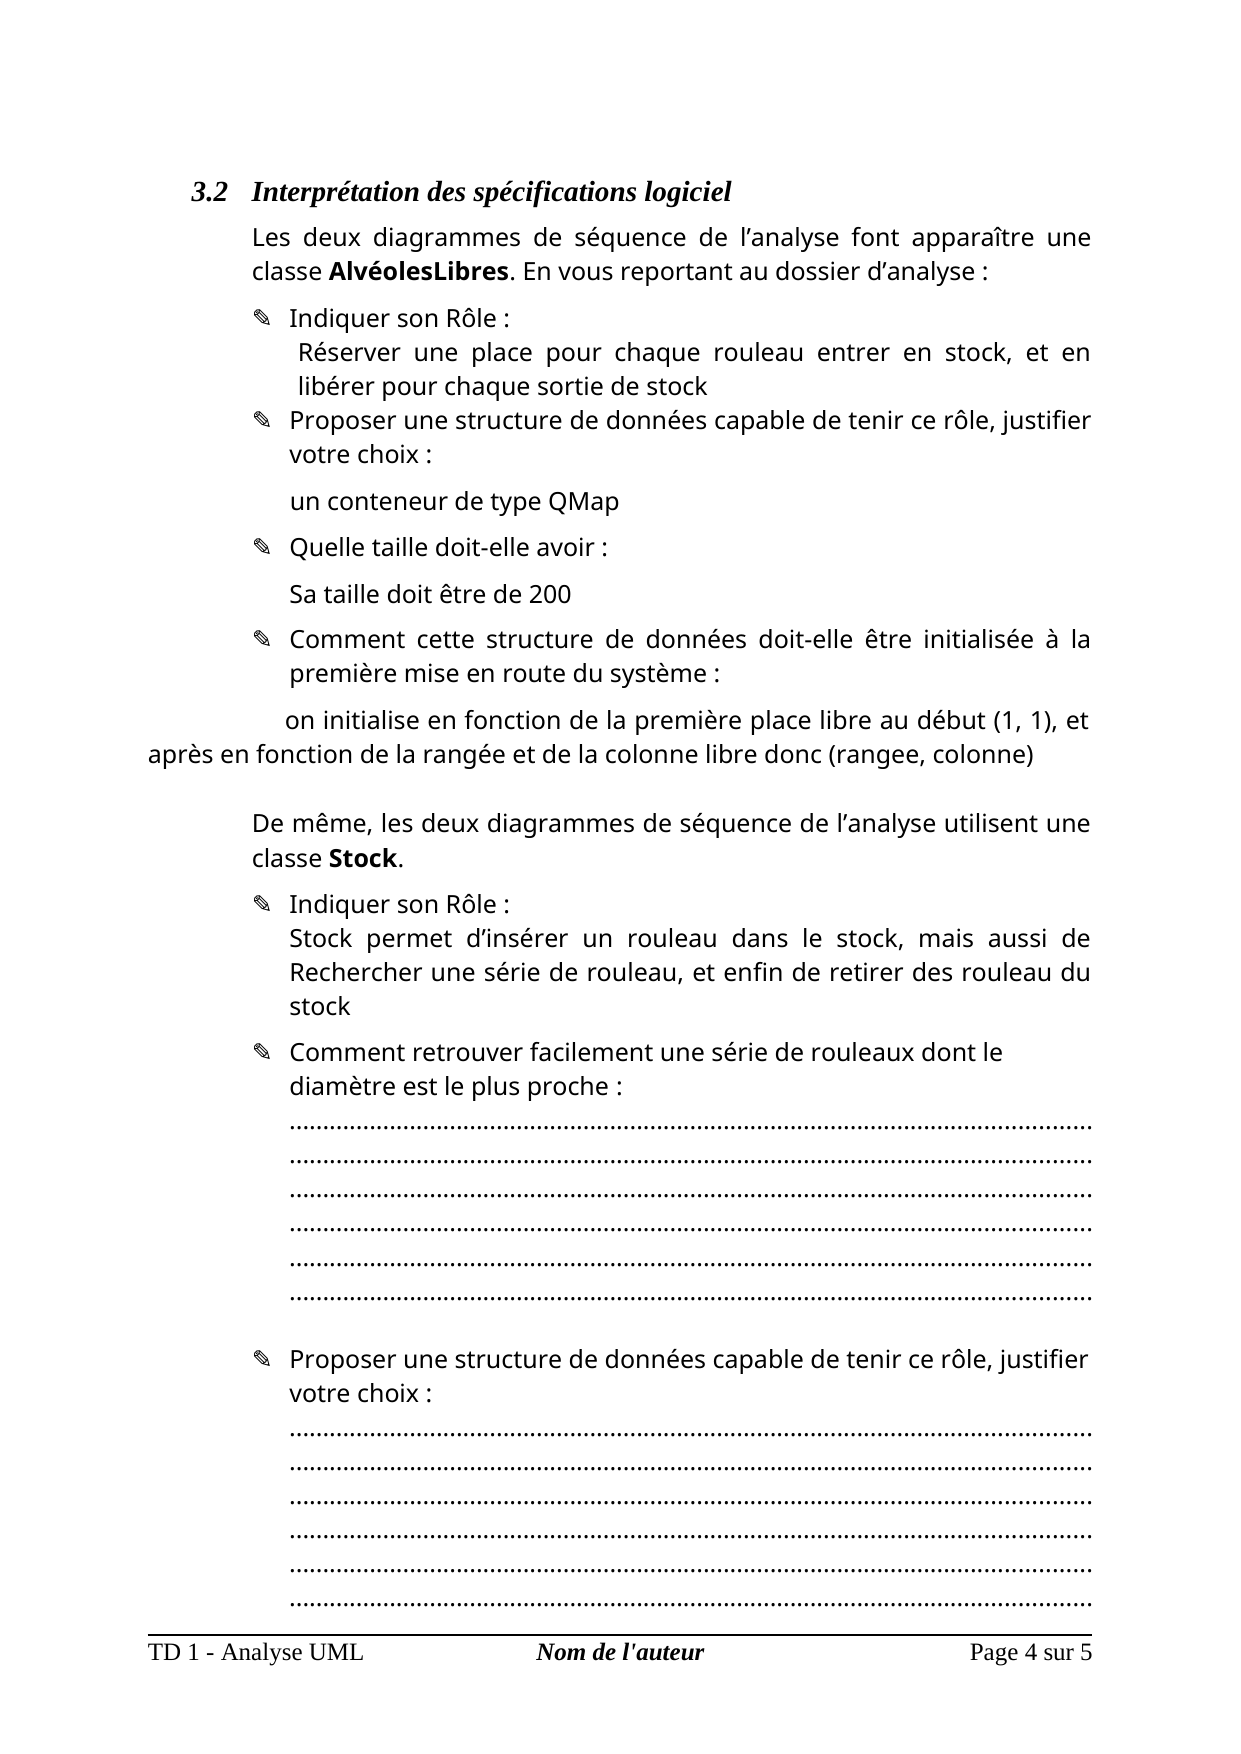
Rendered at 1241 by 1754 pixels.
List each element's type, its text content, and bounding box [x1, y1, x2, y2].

list Stock permet d’insérer un rouleau dans le stock, mais aussi de Rechercher une série de rouleau, et enfin de retirer des rouleau du stock [252, 921, 1092, 1023]
list Sa taille doit être de 200 [252, 576, 1092, 610]
list Indiquer son Rôle : [252, 887, 1092, 921]
text un conteneur de type QMap [289, 483, 1092, 517]
list Quelle taille doit-elle avoir : [252, 530, 1092, 564]
list Comment retrouver facilement une série de rouleaux dont le diamètre est le plus proche : [252, 1035, 1092, 1137]
list Indiquer son Rôle : [252, 300, 1092, 334]
list Proposer une structure de données capable de tenir ce rôle, justifier votre choix : [252, 402, 1092, 471]
list Proposer une structure de données capable de tenir ce rôle, justifier votre choix : [252, 1341, 1092, 1614]
text on initialise en fonction de la première place libre au début (1, 1), et après en fonction de la rangée et de la colonne libre donc (rangee, colonne) [148, 703, 1092, 771]
text De même, les deux diagrammes de séquence de l’analyse utilisent une classe Stock. [252, 806, 1092, 874]
list Comment cette structure de données doit-elle être initialisée à la première mise en route du système : [252, 622, 1092, 690]
subtitle Interprétation des spécifications logiciel [191, 175, 1092, 207]
text Réserver une place pour chaque rouleau entrer en stock, et en libérer pour chaque sortie de stock [298, 334, 1092, 402]
text Les deux diagrammes de séquence de l’analyse font apparaître une classe AlvéolesLibres. En vous reportant au dossier d’analyse : [252, 220, 1092, 288]
